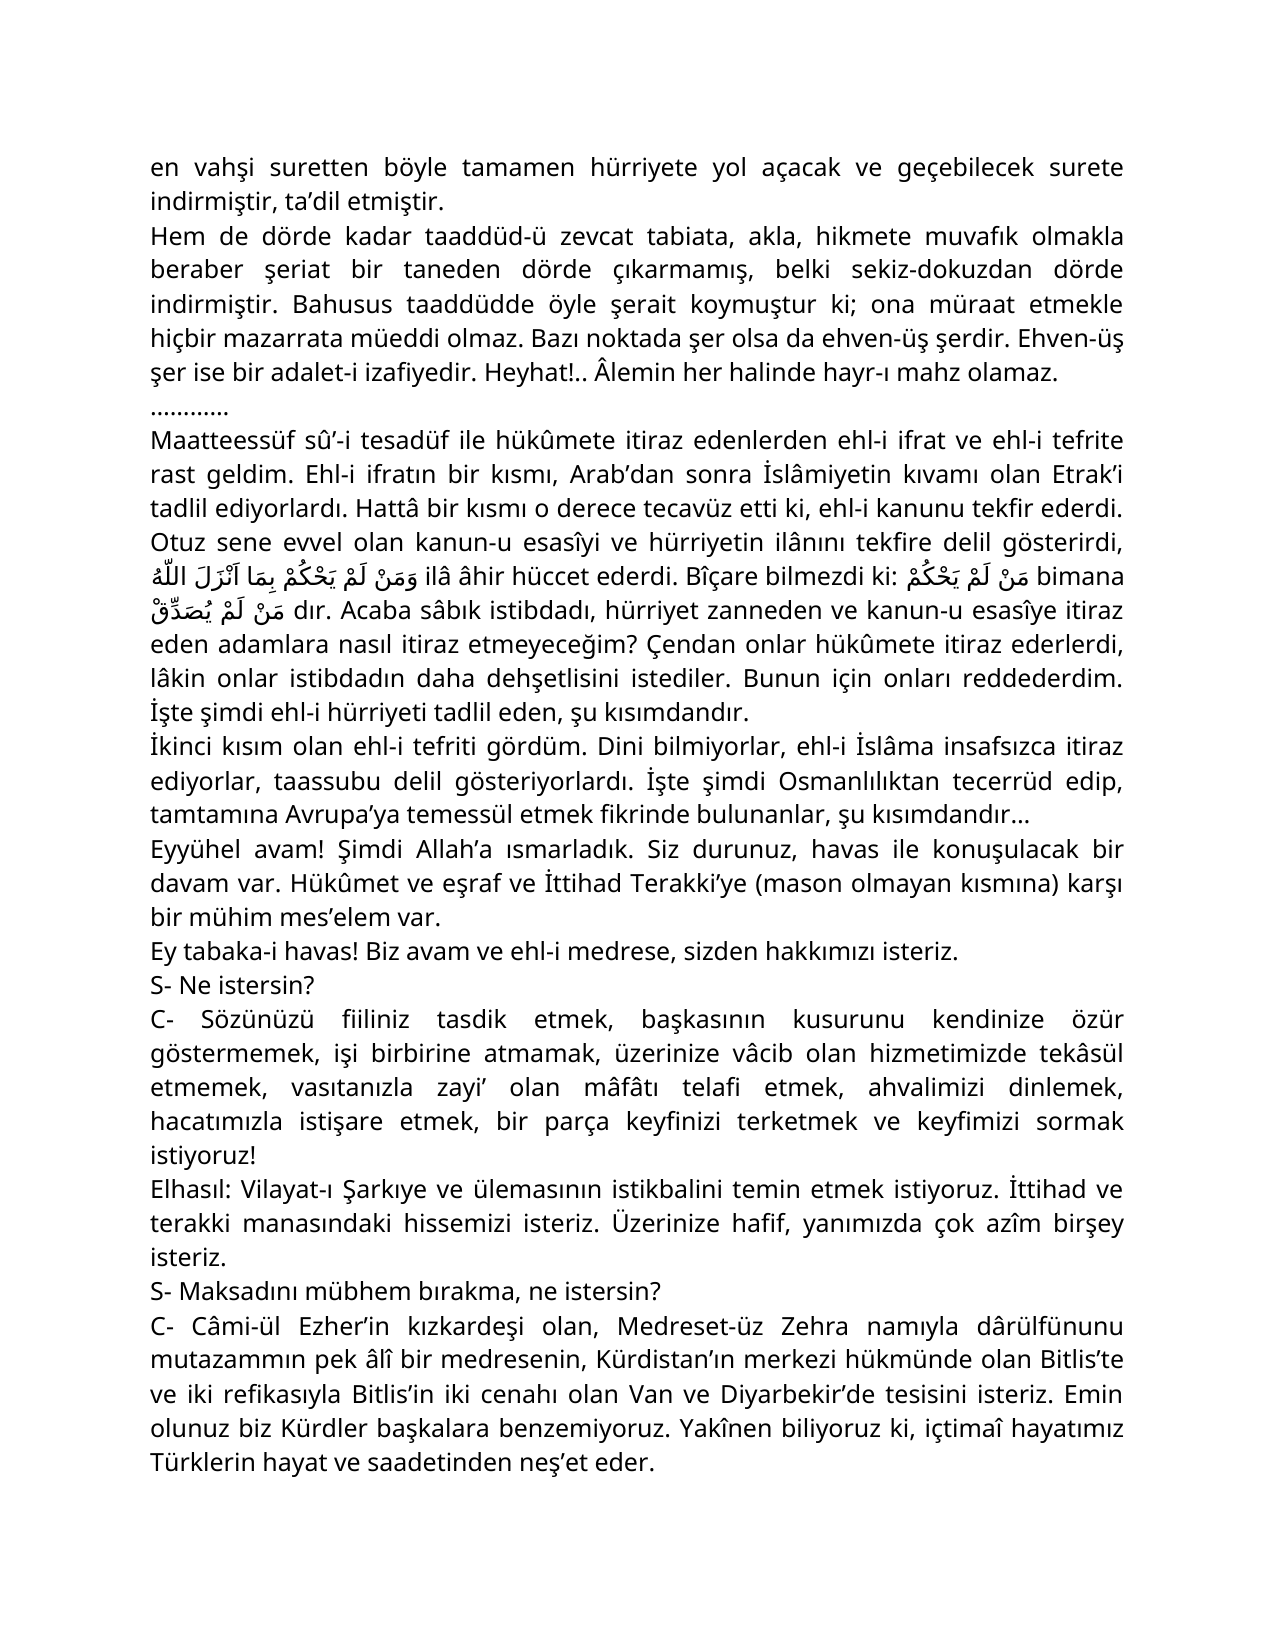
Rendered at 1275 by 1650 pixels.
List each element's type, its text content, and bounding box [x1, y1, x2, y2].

text C- Câmi-ül Ezher’in kızkardeşi olan, Medreset-üz Zehra namıyla dârülfünunu mutazammın pek âlî bir medresenin, Kürdistan’ın merkezi hükmünde olan Bitlis’te ve iki refikasıyla Bitlis’in iki cenahı olan Van ve Diyarbekir’de tesisini isteriz. Emin olunuz biz Kürdler başkalara benzemiyoruz. Yakînen biliyoruz ki, içtimaî hayatımız Türklerin hayat ve saadetinden neş’et eder. [150, 1308, 1125, 1478]
text İkinci kısım olan ehl-i tefriti gördüm. Dini bilmiyorlar, ehl-i İslâma insafsızca itiraz ediyorlar, taassubu delil gösteriyorlardı. İşte şimdi Osmanlılıktan tecerrüd edip, tamtamına Avrupa’ya temessül etmek fikrinde bulunanlar, şu kısımdandır… [150, 729, 1125, 831]
text Maatteessüf sû’-i tesadüf ile hükûmete itiraz edenlerden ehl-i ifrat ve ehl-i tefrite rast geldim. Ehl-i ifratın bir kısmı, Arab’dan sonra İslâmiyetin kıvamı olan Etrak’i tadlil ediyorlardı. Hattâ bir kısmı o derece tecavüz etti ki, ehl-i kanunu tekfir ederdi. Otuz sene evvel olan kanun-u esasîyi ve hürriyetin ilânını tekfire delil gösterirdi, وَمَنْ لَمْ يَحْكُمْ بِمَا اَنْزَلَ اللّهُ ilâ âhir hüccet ederdi. Bîçare bilmezdi ki: مَنْ لَمْ يَحْكُمْ bimana مَنْ لَمْ يُصَدِّقْ dır. Acaba sâbık istibdadı, hürriyet zanneden ve kanun-u esasîye itiraz eden adamlara nasıl itiraz etmeyeceğim? Çendan onlar hükûmete itiraz ederlerdi, lâkin onlar istibdadın daha dehşetlisini istediler. Bunun için onları reddederdim. İşte şimdi ehl-i hürriyeti tadlil eden, şu kısımdandır. [150, 422, 1125, 729]
text C- Sözünüzü fiiliniz tasdik etmek, başkasının kusurunu kendinize özür göstermemek, işi birbirine atmamak, üzerinize vâcib olan hizmetimizde tekâsül etmemek, vasıtanızla zayi’ olan mâfâtı telafi etmek, ahvalimizi dinlemek, hacatımızla istişare etmek, bir parça keyfinizi terketmek ve keyfimizi sormak istiyoruz! [150, 1002, 1125, 1172]
text Ey tabaka-i havas! Biz avam ve ehl-i medrese, sizden hakkımızı isteriz. [150, 933, 1125, 967]
text ………… [150, 388, 1125, 422]
text S- Ne istersin? [150, 967, 1125, 1002]
text Elhasıl: Vilayat-ı Şarkıye ve ülemasının istikbalini temin etmek istiyoruz. İttihad ve terakki manasındaki hissemizi isteriz. Üzerinize hafif, yanımızda çok azîm birşey isteriz. [150, 1172, 1125, 1274]
text Eyyühel avam! Şimdi Allah’a ısmarladık. Siz durunuz, havas ile konuşulacak bir davam var. Hükûmet ve eşraf ve İttihad Terakki’ye (mason olmayan kısmına) karşı bir mühim mes’elem var. [150, 831, 1125, 933]
text S- Maksadını mübhem bırakma, ne istersin? [150, 1274, 1125, 1308]
text en vahşi suretten böyle tamamen hürriyete yol açacak ve geçebilecek surete indirmiştir, ta’dil etmiştir. [150, 150, 1125, 218]
text Hem de dörde kadar taaddüd-ü zevcat tabiata, akla, hikmete muvafık olmakla beraber şeriat bir taneden dörde çıkarmamış, belki sekiz-dokuzdan dörde indirmiştir. Bahusus taaddüdde öyle şerait koymuştur ki; ona müraat etmekle hiçbir mazarrata müeddi olmaz. Bazı noktada şer olsa da ehven-üş şerdir. Ehven-üş şer ise bir adalet-i izafiyedir. Heyhat!.. Âlemin her halinde hayr-ı mahz olamaz. [150, 218, 1125, 388]
